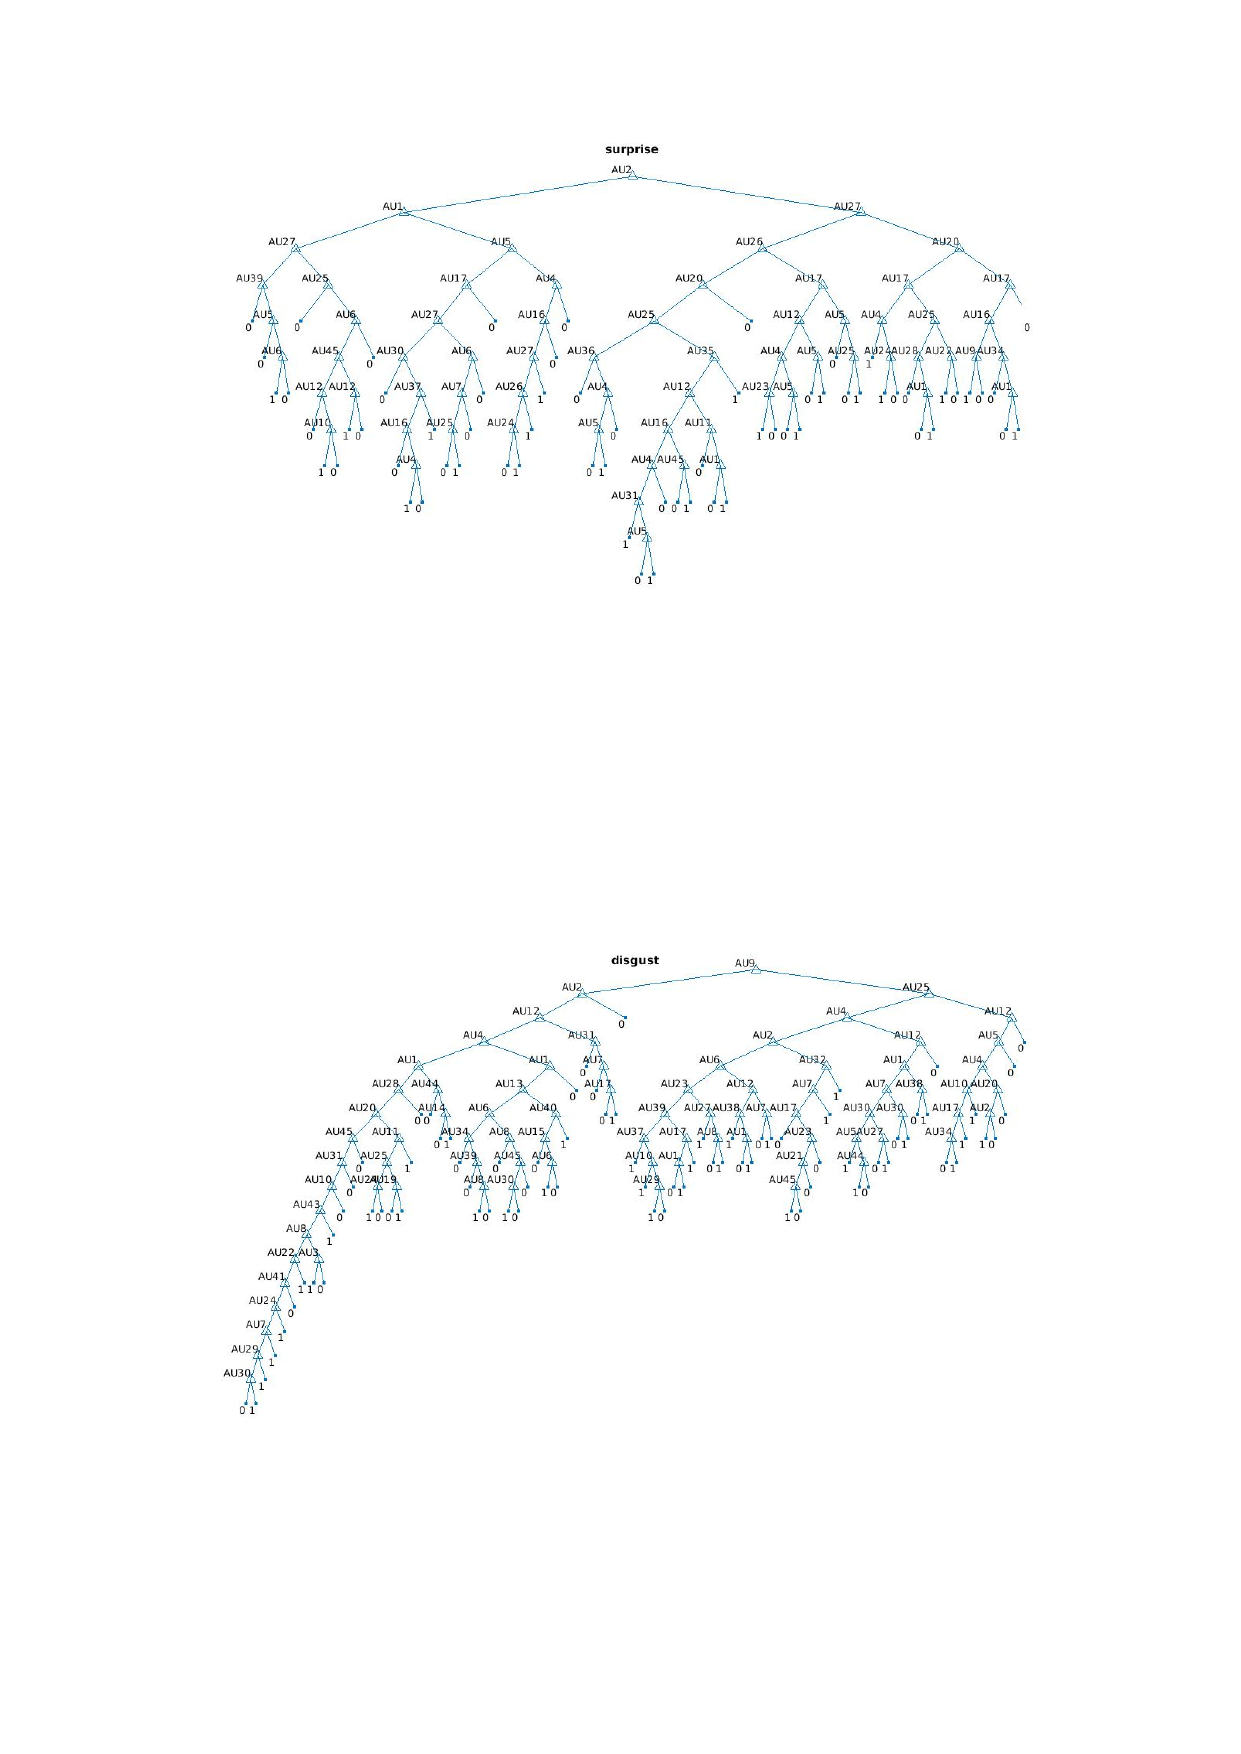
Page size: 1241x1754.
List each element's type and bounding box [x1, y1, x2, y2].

picture [112, 119, 1117, 651]
picture [115, 930, 1119, 1462]
